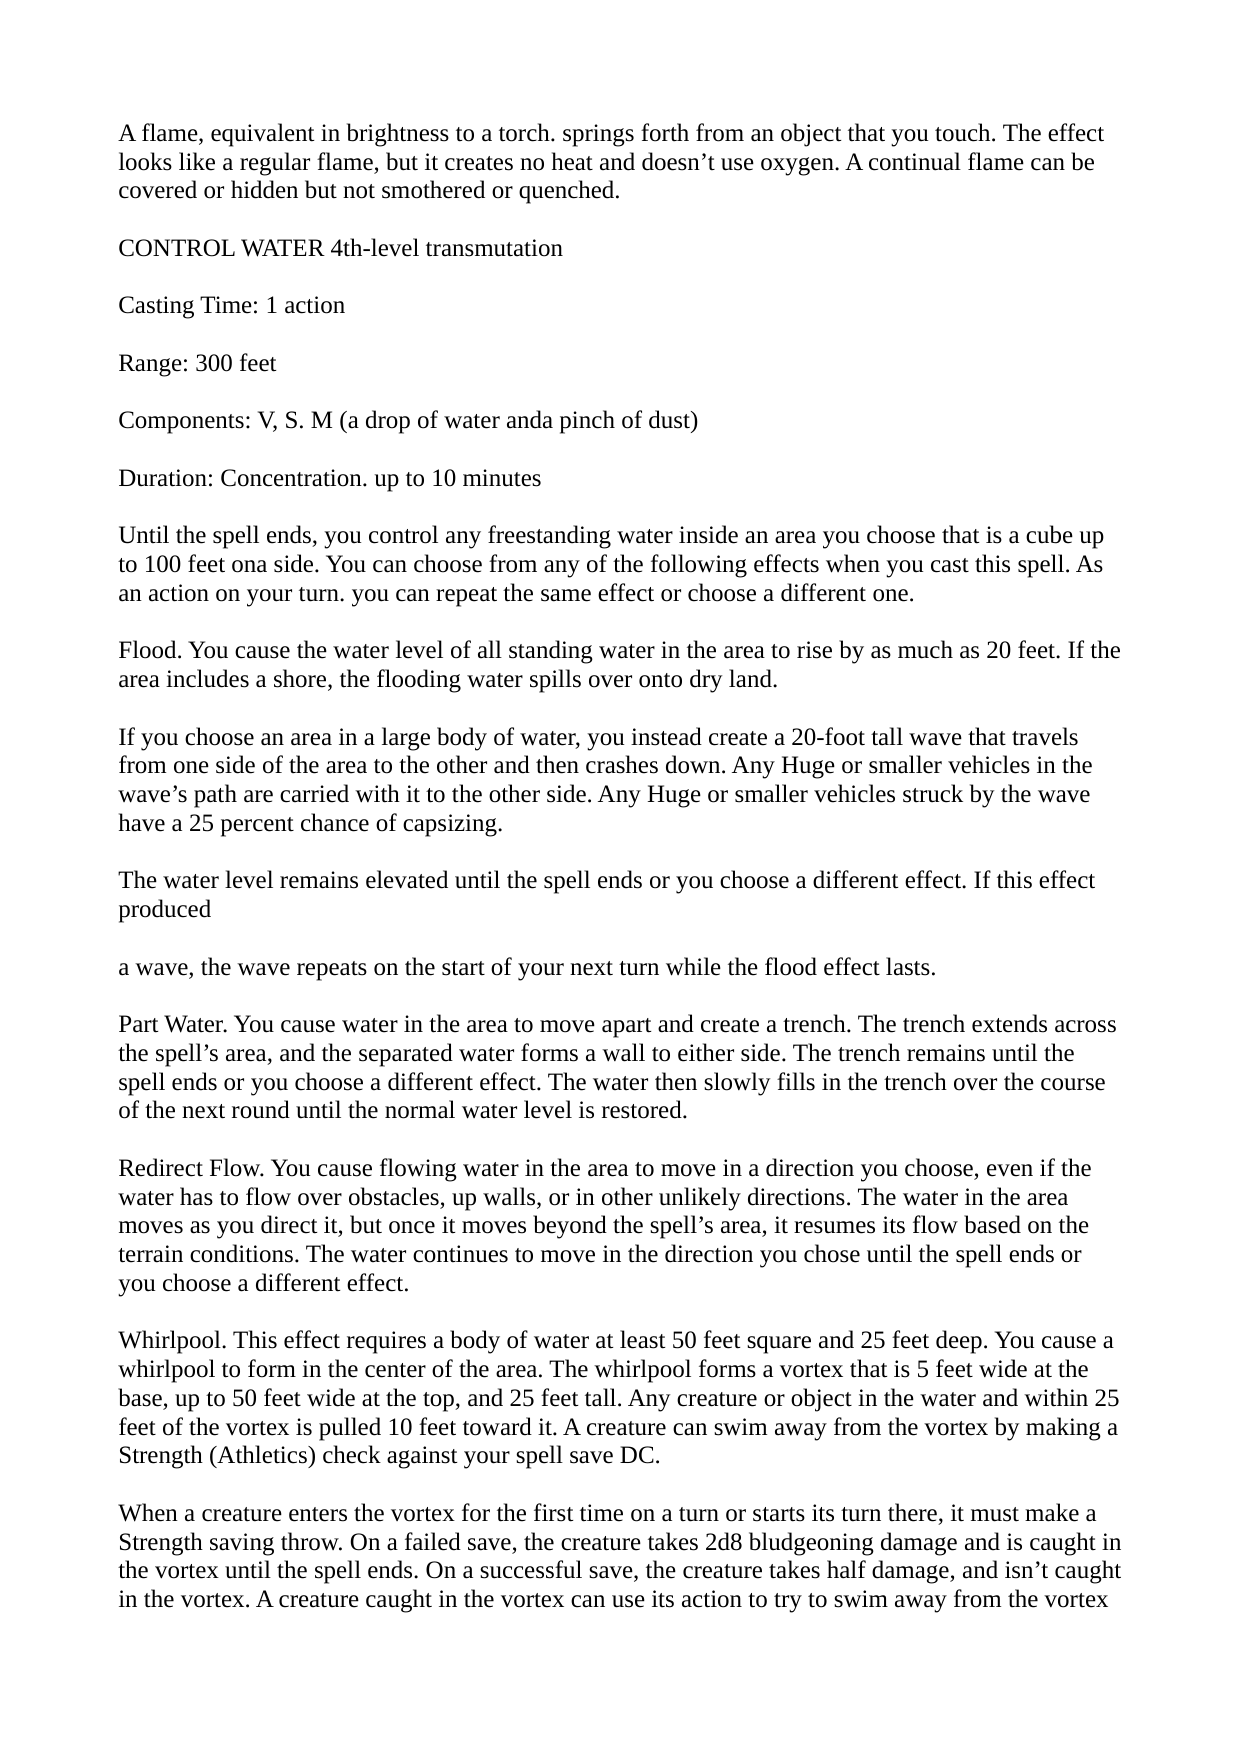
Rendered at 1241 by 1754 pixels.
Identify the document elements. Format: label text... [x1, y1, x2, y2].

text Components: V, S. M (a drop of water anda pinch of dust) [118, 406, 1122, 434]
text Redirect Flow. You cause flowing water in the area to move in a direction you choose, even if the water has to flow over obstacles, up walls, or in other unlikely directions. The water in the area moves as you direct it, but once it moves beyond the spell’s area, it resumes its flow based on the terrain conditions. The water continues to move in the direction you chose until the spell ends or you choose a different effect. [118, 1153, 1122, 1297]
text Whirlpool. This effect requires a body of water at least 50 feet square and 25 feet deep. You cause a whirlpool to form in the center of the area. The whirlpool forms a vortex that is 5 feet wide at the base, up to 50 feet wide at the top, and 25 feet tall. Any creature or object in the water and within 25 feet of the vortex is pulled 10 feet toward it. A creature can swim away from the vortex by making a Strength (Athletics) check against your spell save DC. [118, 1326, 1122, 1469]
text Until the spell ends, you control any freestanding water inside an area you choose that is a cube up to 100 feet ona side. You can choose from any of the following effects when you cast this spell. As an action on your turn. you can repeat the same effect or choose a different one. [118, 521, 1122, 607]
text If you choose an area in a large body of water, you instead create a 20-foot tall wave that travels from one side of the area to the other and then crashes down. Any Huge or smaller vehicles in the wave’s path are carried with it to the other side. Any Huge or smaller vehicles struck by the wave have a 25 percent chance of capsizing. [118, 722, 1122, 837]
text a wave, the wave repeats on the start of your next turn while the flood effect lasts. [118, 952, 1122, 981]
text Range: 300 feet [118, 348, 1122, 377]
text The water level remains elevated until the spell ends or you choose a different effect. If this effect produced [118, 866, 1122, 923]
text Casting Time: 1 action [118, 291, 1122, 319]
text CONTROL WATER 4th-level transmutation [118, 233, 1122, 262]
text A flame, equivalent in brightness to a torch. springs forth from an object that you touch. The effect looks like a regular flame, but it creates no heat and doesn’t use oxygen. A continual flame can be covered or hidden but not smothered or quenched. [118, 118, 1122, 204]
text When a creature enters the vortex for the first time on a turn or starts its turn there, it must make a Strength saving throw. On a failed save, the creature takes 2d8 bludgeoning damage and is caught in the vortex until the spell ends. On a successful save, the creature takes half damage, and isn’t caught in the vortex. A creature caught in the vortex can use its action to try to swim away from the vortex [118, 1498, 1122, 1613]
text Part Water. You cause water in the area to move apart and create a trench. The trench extends across the spell’s area, and the separated water forms a wall to either side. The trench remains until the spell ends or you choose a different effect. The water then slowly fills in the trench over the course of the next round until the normal water level is restored. [118, 1009, 1122, 1124]
text Flood. You cause the water level of all standing water in the area to rise by as much as 20 feet. If the area includes a shore, the flooding water spills over onto dry land. [118, 636, 1122, 693]
text Duration: Concentration. up to 10 minutes [118, 463, 1122, 492]
